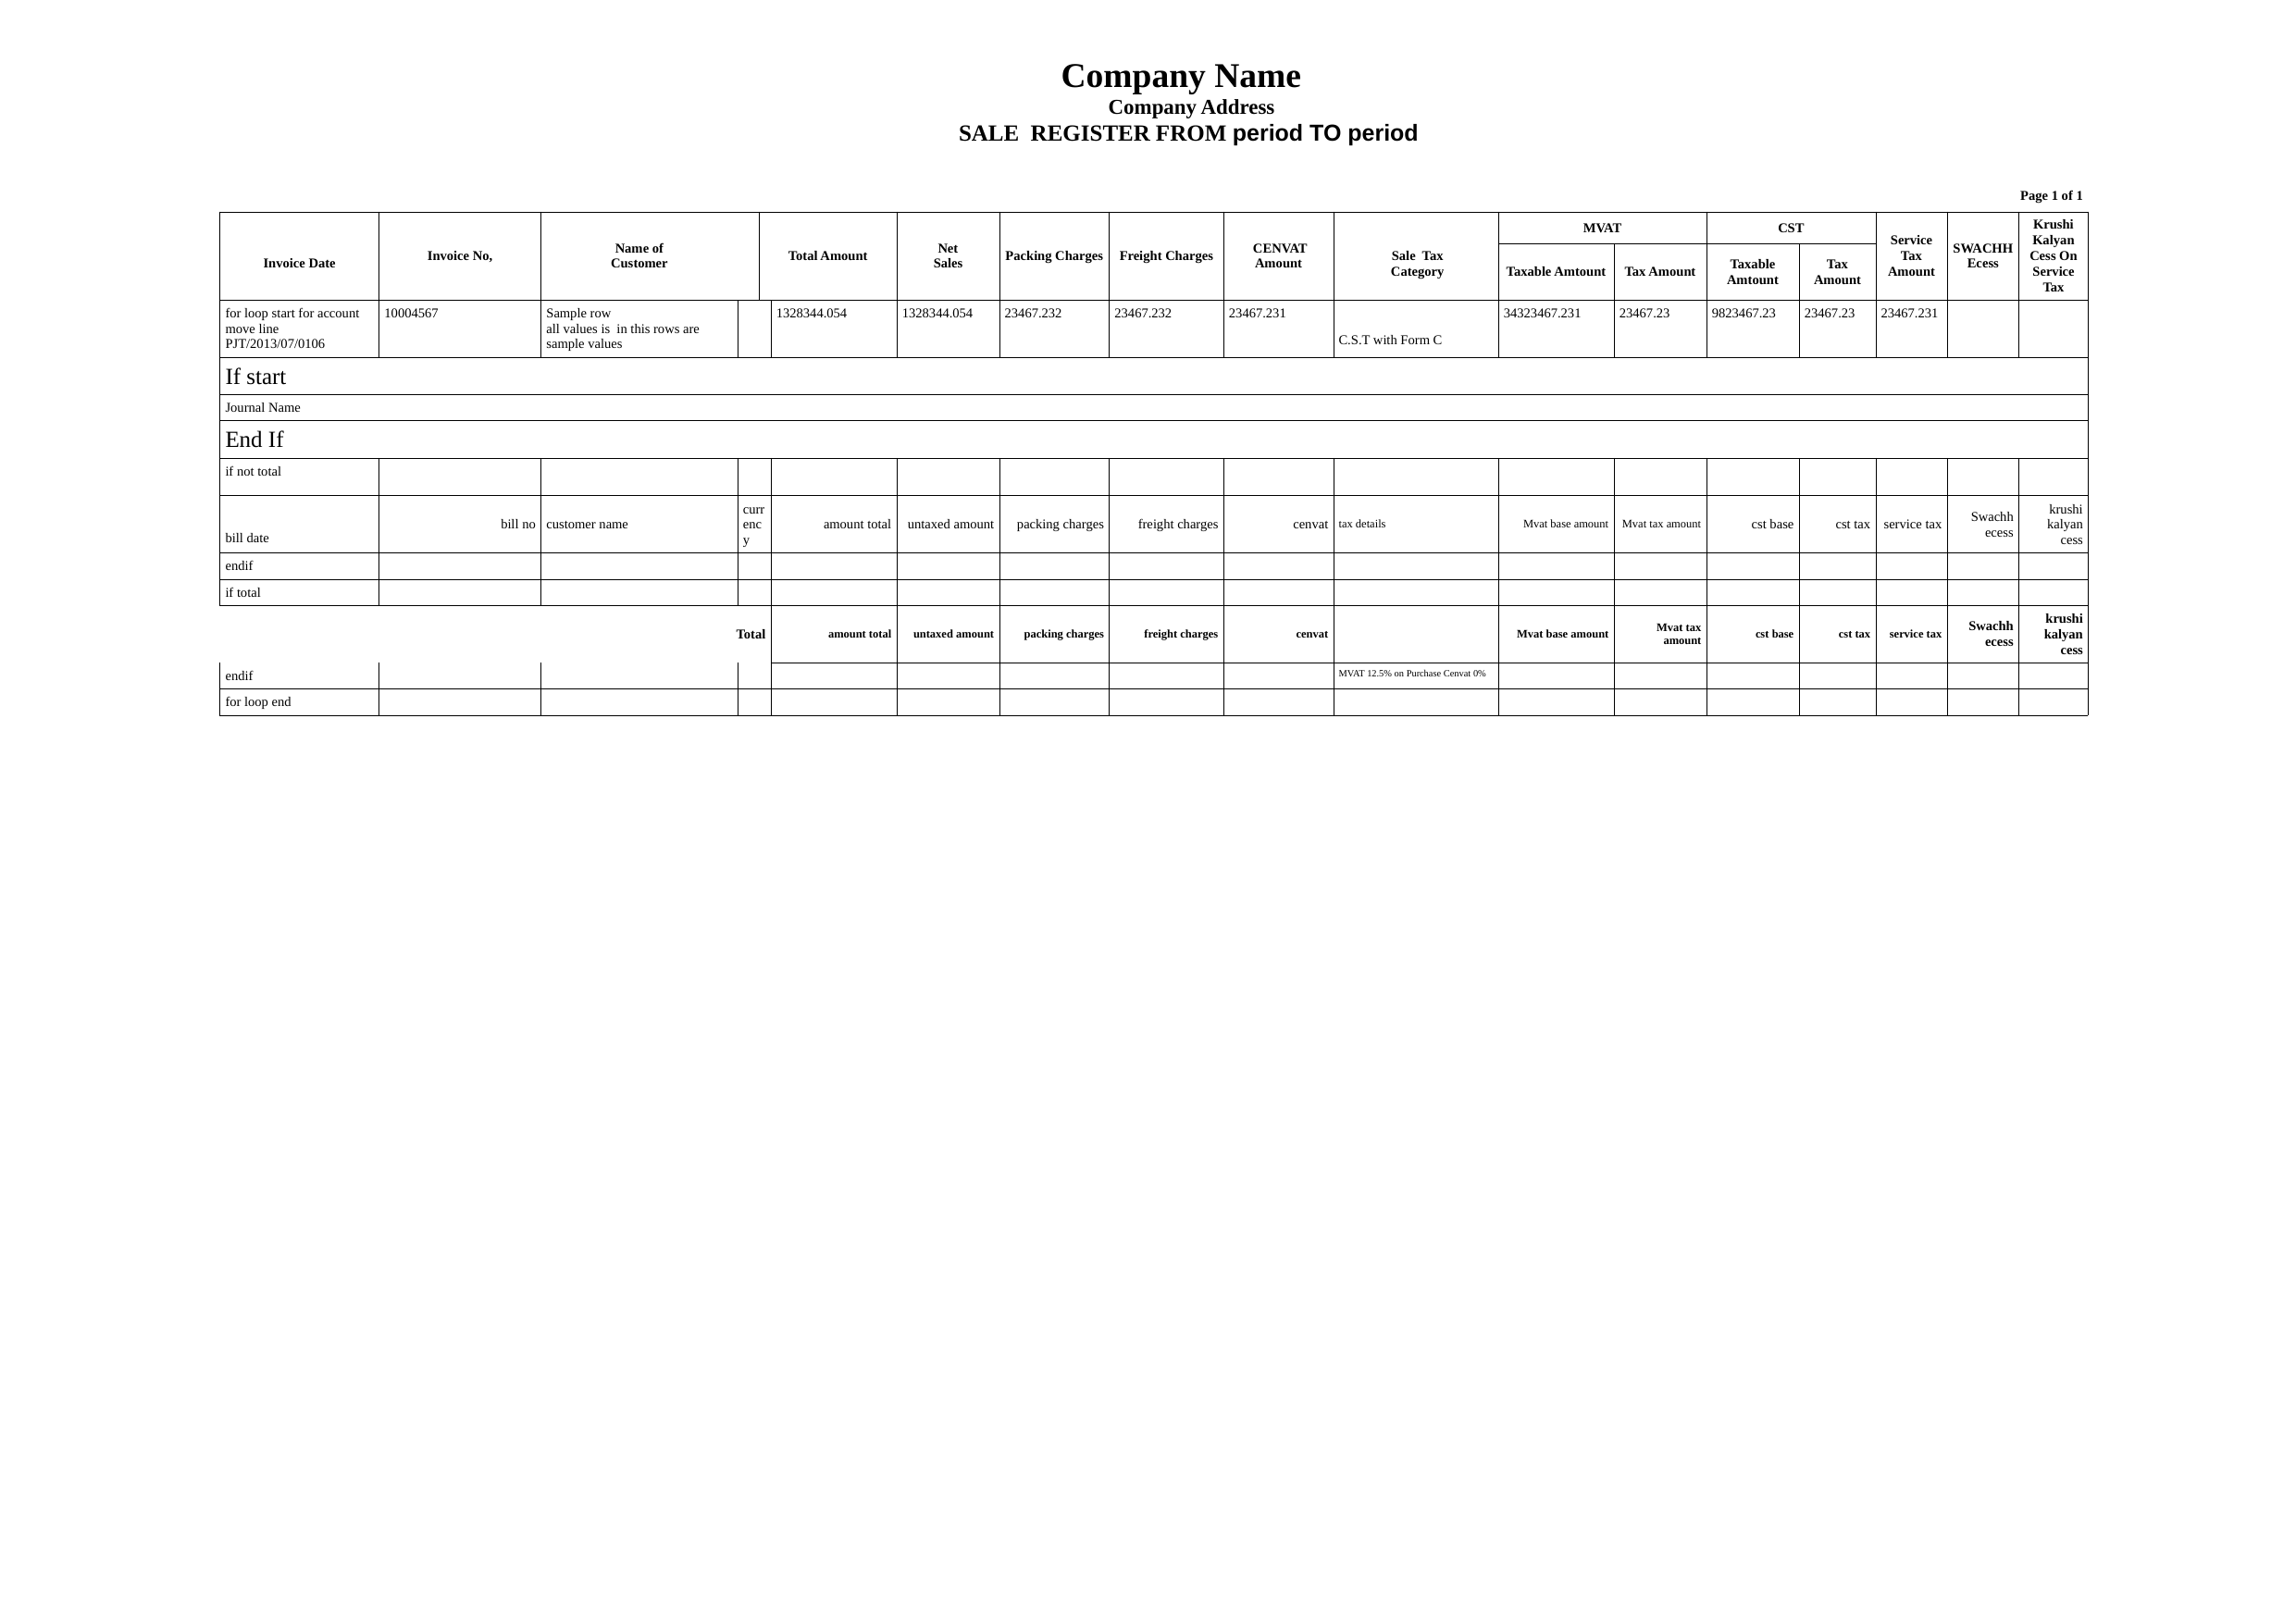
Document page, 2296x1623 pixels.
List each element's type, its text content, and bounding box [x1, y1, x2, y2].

table_cell endif [220, 553, 379, 579]
table_cell bill no [379, 496, 540, 552]
table_cell [772, 459, 897, 495]
table_cell [772, 580, 897, 605]
table_cell if not total [220, 459, 379, 495]
table_cell [1334, 689, 1498, 714]
table_cell Packing Charges [1000, 213, 1109, 300]
table_cell Freight Charges [1110, 213, 1223, 300]
table_cell 1328344.054 [898, 301, 999, 357]
table_cell 23467.231 [1224, 301, 1334, 357]
table_cell Sale Tax Category [1334, 213, 1498, 300]
table_cell 34323467.231 [1499, 301, 1614, 357]
table_cell [1499, 580, 1614, 605]
table_cell [738, 689, 771, 714]
table_cell amount total [772, 606, 897, 663]
table_cell [1224, 459, 1334, 495]
table_cell untaxed amount [898, 496, 999, 552]
table_cell [898, 689, 999, 714]
table_cell [772, 663, 897, 688]
table_cell If start [220, 358, 2088, 394]
table_cell [1334, 580, 1498, 605]
table_cell [738, 663, 771, 688]
table_cell [541, 689, 738, 714]
table_cell [1000, 553, 1109, 579]
table_cell freight charges [1110, 496, 1223, 552]
table_cell cenvat [1224, 496, 1334, 552]
table_cell [738, 301, 771, 357]
table_cell [2019, 689, 2088, 714]
table_cell [2019, 459, 2088, 495]
table_cell Invoice Date [220, 213, 379, 300]
table_cell Mvat tax amount [1615, 496, 1706, 552]
table_cell if total [220, 580, 379, 605]
table_cell Mvat tax amount [1615, 606, 1706, 663]
table_cell currency [738, 496, 771, 552]
table_cell CST [1707, 213, 1876, 243]
table_cell [1224, 553, 1334, 579]
table_cell [379, 580, 540, 605]
table_cell service tax [1877, 606, 1947, 663]
table_cell [1334, 459, 1498, 495]
table_cell cst base [1707, 606, 1799, 663]
table_cell [1615, 459, 1706, 495]
table_cell [1707, 689, 1799, 714]
table_cell 23467.232 [1000, 301, 1109, 357]
table_cell amount total [772, 496, 897, 552]
table_cell [1877, 663, 1947, 688]
table_cell for loop end [220, 689, 379, 714]
table_cell Tax Amount [1615, 244, 1706, 300]
table_cell [1000, 689, 1109, 714]
table_cell [1615, 580, 1706, 605]
table_cell [1334, 606, 1498, 663]
table_cell [1615, 553, 1706, 579]
table_cell Service Tax Amount [1877, 213, 1947, 300]
table_cell 1328344.054 [772, 301, 897, 357]
table_cell 23467.23 [1800, 301, 1876, 357]
table_cell tax details [1334, 496, 1498, 552]
table_cell [1800, 663, 1876, 688]
table_cell [1615, 663, 1706, 688]
table_cell [1334, 553, 1498, 579]
table_cell service tax [1877, 496, 1947, 552]
table_cell 23467.23 [1615, 301, 1706, 357]
table_cell [898, 459, 999, 495]
table_cell End If [220, 421, 2088, 458]
table_cell [738, 459, 771, 495]
table_cell [2019, 663, 2088, 688]
table_cell cenvat [1224, 606, 1334, 663]
table_cell Net Sales [898, 213, 999, 300]
table_cell Taxable Amtount [1707, 244, 1799, 300]
table_cell [1499, 689, 1614, 714]
table_cell packing charges [1000, 606, 1109, 663]
table_cell Invoice No, [379, 213, 540, 300]
table_cell [1110, 459, 1223, 495]
table_cell Swachh ecess [1948, 606, 2018, 663]
table_cell Total Amount [760, 213, 897, 300]
table_cell cst base [1707, 496, 1799, 552]
table_cell 9823467.23 [1707, 301, 1799, 357]
table_cell bill date [220, 496, 379, 552]
table_cell C.S.T with Form C [1334, 301, 1498, 357]
table_cell cst tax [1800, 606, 1876, 663]
table_cell 23467.231 [1877, 301, 1947, 357]
table_cell [1000, 459, 1109, 495]
table_cell [541, 580, 738, 605]
table_cell MVAT 12.5% on Purchase Cenvat 0% [1334, 663, 1498, 688]
table_cell [1110, 580, 1223, 605]
table_cell [1707, 459, 1799, 495]
table_cell [1948, 580, 2018, 605]
table_cell Tax Amount [1800, 244, 1876, 300]
table_cell [1224, 689, 1334, 714]
table_cell [1877, 689, 1947, 714]
table_cell Total [220, 606, 771, 663]
table_cell [1800, 459, 1876, 495]
table_cell krushi kalyan cess [2019, 606, 2088, 663]
table_header Page 1 of 1 [220, 180, 2088, 211]
table_cell [1948, 663, 2018, 688]
table_cell [1877, 459, 1947, 495]
table_cell [898, 663, 999, 688]
table_cell Taxable Amtount [1499, 244, 1614, 300]
table_cell Name of Customer [541, 213, 738, 300]
table_cell [1499, 663, 1614, 688]
table_cell Mvat base amount [1499, 606, 1614, 663]
table_cell [541, 459, 738, 495]
table_cell [772, 689, 897, 714]
table_cell [1800, 580, 1876, 605]
table_cell [2019, 553, 2088, 579]
table_cell Journal Name [220, 395, 2088, 420]
table_cell endif [220, 663, 379, 688]
table_cell 23467.232 [1110, 301, 1223, 357]
table_cell krushi kalyan cess [2019, 496, 2088, 552]
table_cell [738, 553, 771, 579]
table_cell [1000, 580, 1109, 605]
table_cell Krushi Kalyan Cess On Service Tax [2019, 213, 2088, 300]
table_cell [1877, 580, 1947, 605]
table_cell [2019, 301, 2088, 357]
table_cell [541, 553, 738, 579]
table_cell [1110, 663, 1223, 688]
table_cell [1800, 553, 1876, 579]
table_cell [1800, 689, 1876, 714]
table_cell 10004567 [379, 301, 540, 357]
table_cell [738, 580, 771, 605]
table_cell [379, 689, 540, 714]
table_cell [1948, 459, 2018, 495]
table_cell [898, 580, 999, 605]
table_cell [1615, 689, 1706, 714]
table_cell [379, 553, 540, 579]
table_cell SWACHH Ecess [1948, 213, 2018, 300]
table_cell [738, 213, 759, 300]
table_cell [1110, 553, 1223, 579]
table_cell [1877, 553, 1947, 579]
table_cell for loop start for account move line PJT/2013/07/0106 [220, 301, 379, 357]
table_cell [1948, 301, 2018, 357]
table_cell packing charges [1000, 496, 1109, 552]
table_cell MVAT [1499, 213, 1706, 243]
table_cell CENVAT Amount [1224, 213, 1334, 300]
table_cell [1948, 553, 2018, 579]
table_cell [1000, 663, 1109, 688]
table_cell [541, 663, 738, 688]
table_cell [1499, 459, 1614, 495]
table_cell [1499, 553, 1614, 579]
table_cell [379, 459, 540, 495]
table_cell Sample row all values is in this rows are sample values [541, 301, 738, 357]
table_cell [898, 553, 999, 579]
table_cell [772, 553, 897, 579]
table_cell Mvat base amount [1499, 496, 1614, 552]
table_cell Swachh ecess [1948, 496, 2018, 552]
table_cell [1224, 580, 1334, 605]
table_cell cst tax [1800, 496, 1876, 552]
table_cell freight charges [1110, 606, 1223, 663]
table_cell [2019, 580, 2088, 605]
table_cell [1110, 689, 1223, 714]
table_cell [1707, 663, 1799, 688]
table_cell untaxed amount [898, 606, 999, 663]
table_cell [1224, 663, 1334, 688]
table_cell [379, 663, 540, 688]
table_cell [1707, 553, 1799, 579]
table_cell [1948, 689, 2018, 714]
table_cell customer name [541, 496, 738, 552]
table_cell [1707, 580, 1799, 605]
